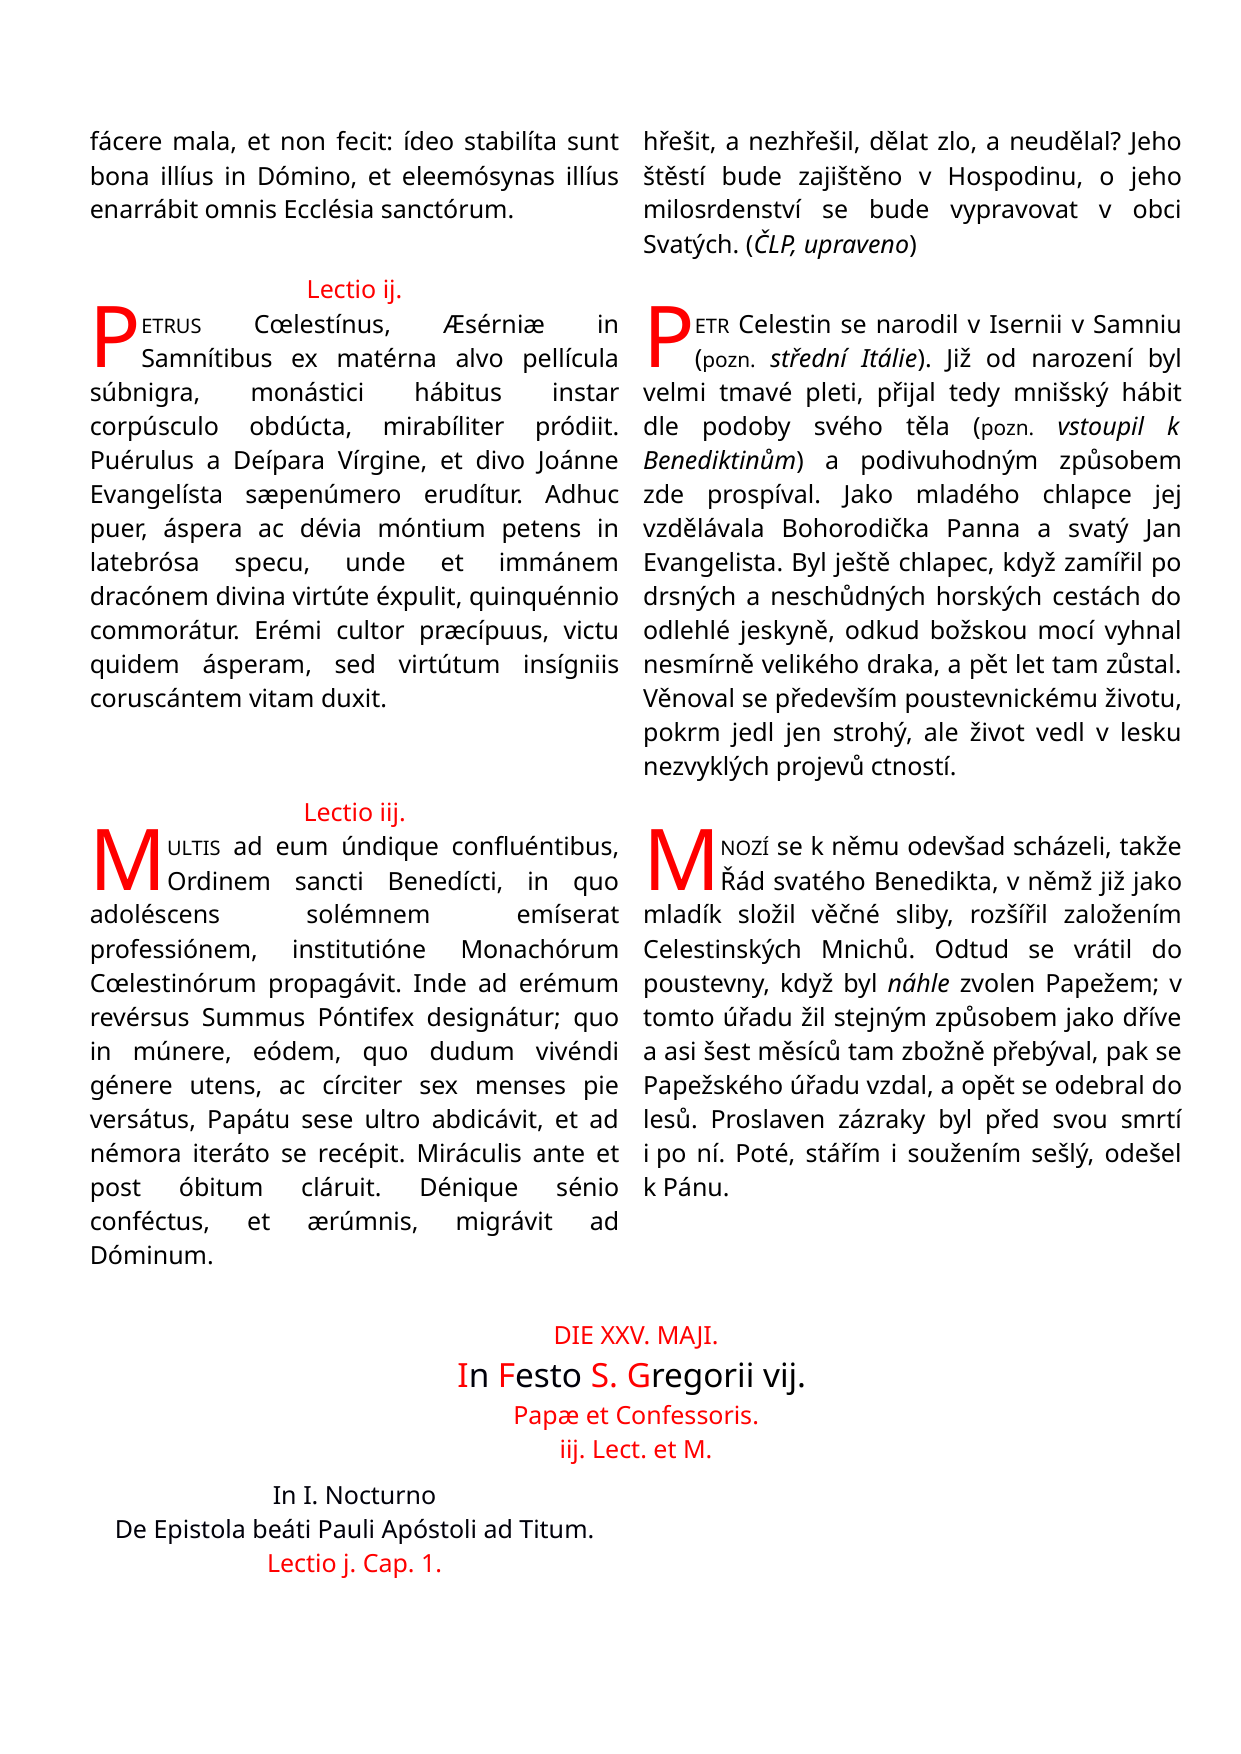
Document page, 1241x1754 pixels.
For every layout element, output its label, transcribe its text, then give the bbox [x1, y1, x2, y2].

table_cell Lectio ij. Petrus Cœlestínus, Æsérniæ in Samnítibus ex matérna alvo pellícula súbnigra, monástici hábitus instar corpúsculo obdúcta, mirabíliter pródiit. Puérulus a Deípara Vírgine, et divo Joánne Evangelísta sæpenúmero erudítur. Adhuc puer, áspera ac dévia móntium petens in latebrósa specu, unde et immánem dracónem divina virtúte éxpulit, quinquénnio commorátur. Erémi cultor præcípuus, victu quidem ásperam, sed virtútum insígniis coruscántem vitam duxit. [78, 266, 631, 789]
table_cell Mnozí se k němu odevšad scházeli, takže Řád svatého Benedikta, v němž již jako mladík složil věčné sliby, rozšířil založením Celestinských Mnichů. Odtud se vrátil do poustevny, když byl náhle zvolen Papežem; v tomto úřadu žil stejným způsobem jako dříve a asi šest měsíců tam zbožně přebýval, pak se Papežského úřadu vzdal, a opět se odebral do lesů. Proslaven zázraky byl před svou smrtí i po ní. Poté, stářím i soužením sešlý, odešel k Pánu. [631, 789, 1194, 1312]
table_cell hřešit, a nezhřešil, dělat zlo, a neudělal? Jeho štěstí bude zajištěno v Hospodinu, o jeho milosrdenství se bude vypravovat v obci Svatých. (ČLP, upraveno) [631, 118, 1194, 266]
table_cell [631, 1471, 1194, 1585]
table_cell DIE XXV. MAJI. In Festo S. Gregorii vij. Papæ et Confessoris. iij. Lect. et M. [78, 1312, 1194, 1471]
table_cell In I. Nocturno De libro Ecclesiástici. Lectio j. Cap. 31. Beátus vir, qui invéntus est sine mácula: et qui post aurum non ábiit, nec sperávit in pecúnia, et thesáuris. Quis est hic, et laudábimus eum? fecit enim mirabília in vita sua. Qui probátus est in illo, et perféctus est, erit illi glória ætérna: qui pótuit tránsgredi, ét non est transgréssus: fácere mala, et non fecit: ídeo stabilíta sunt bona illíus in Dómino, et eleemósynas illíus enarrábit omnis Ecclésia sanctórum. [78, 118, 631, 266]
table_cell Lectio iij. Multis ad eum úndique confluéntibus, Ordinem sancti Benedícti, in quo adoléscens solémnem emíserat professiónem, institutióne Monachórum Cœlestinórum propagávit. Inde ad erémum revérsus Summus Póntifex designátur; quo in múnere, eódem, quo dudum vivéndi génere utens, ac círciter sex menses pie versátus, Papátu sese ultro abdicávit, et ad némora iteráto se recépit. Miráculis ante et post óbitum cláruit. Dénique sénio conféctus, et ærúmnis, migrávit ad Dóminum. [78, 789, 631, 1312]
table_cell Petr Celestin se narodil v Isernii v Samniu (pozn. střední Itálie). Již od narození byl velmi tmavé pleti, přijal tedy mnišský hábit dle podoby svého těla (pozn. vstoupil k Benediktinům) a podivuhodným způsobem zde prospíval. Jako mladého chlapce jej vzdělávala Bohorodička Panna a svatý Jan Evangelista. Byl ještě chlapec, když zamířil po drsných a neschůdných horských cestách do odlehlé jeskyně, odkud božskou mocí vyhnal nesmírně velikého draka, a pět let tam zůstal. Věnoval se především poustevnickému životu, pokrm jedl jen strohý, ale život vedl v lesku nezvyklých projevů ctností. [631, 266, 1194, 789]
table_cell In I. Nocturno De Epistola beáti Pauli Apóstoli ad Titum. Lectio j. Cap. 1. [78, 1471, 631, 1585]
